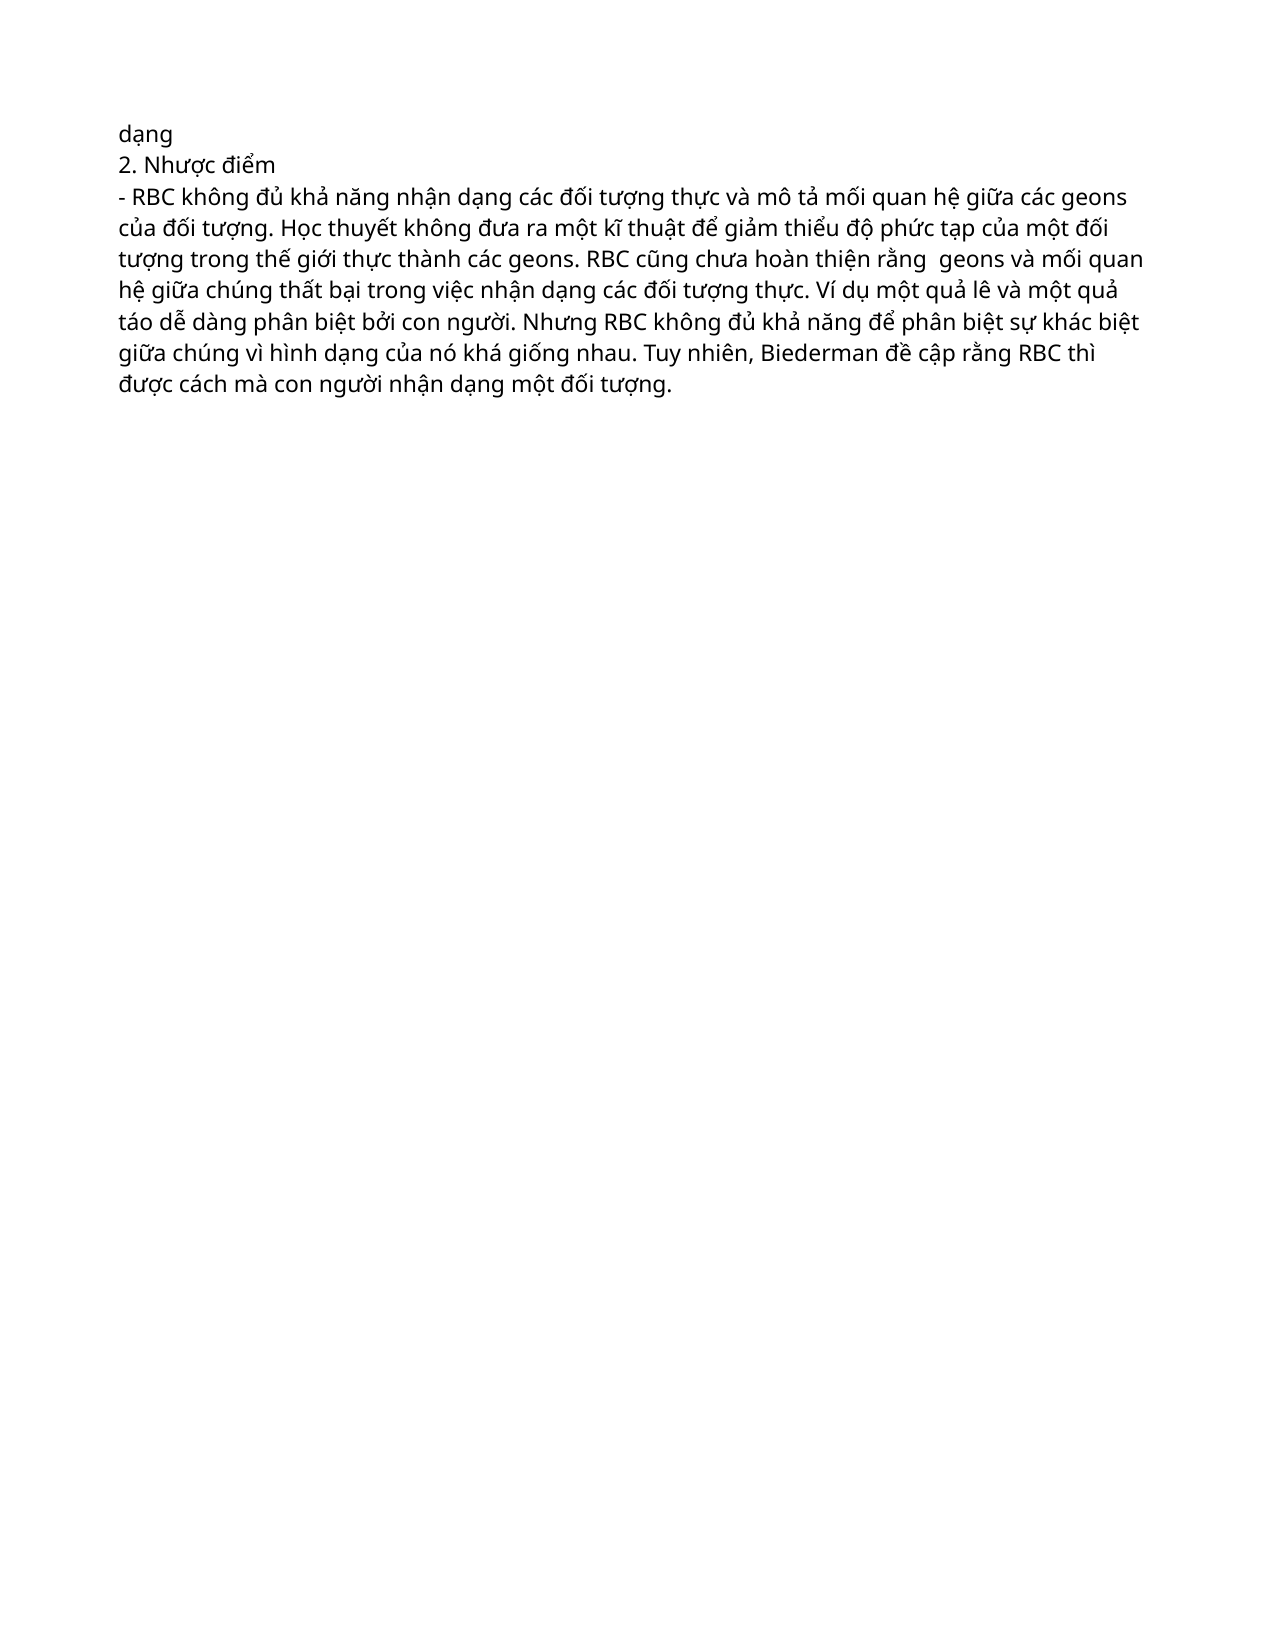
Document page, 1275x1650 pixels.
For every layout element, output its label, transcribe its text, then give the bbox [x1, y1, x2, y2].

text - RBC không đủ khả năng nhận dạng các đối tượng thực và mô tả mối quan hệ giữa các geons của đối tượng. Học thuyết không đưa ra một kĩ thuật để giảm thiểu độ phức tạp của một đối tượng trong thế giới thực thành các geons. RBC cũng chưa hoàn thiện rằng geons và mối quan hệ giữa chúng thất bại trong việc nhận dạng các đối tượng thực. Ví dụ một quả lê và một quả táo dễ dàng phân biệt bởi con người. Nhưng RBC không đủ khả năng để phân biệt sự khác biệt giữa chúng vì hình dạng của nó khá giống nhau. Tuy nhiên, Biederman đề cập rằng RBC thì được cách mà con người nhận dạng một đối tượng. [118, 181, 1157, 399]
text 2. Nhược điểm [118, 149, 1157, 181]
text dạng [118, 118, 1157, 149]
